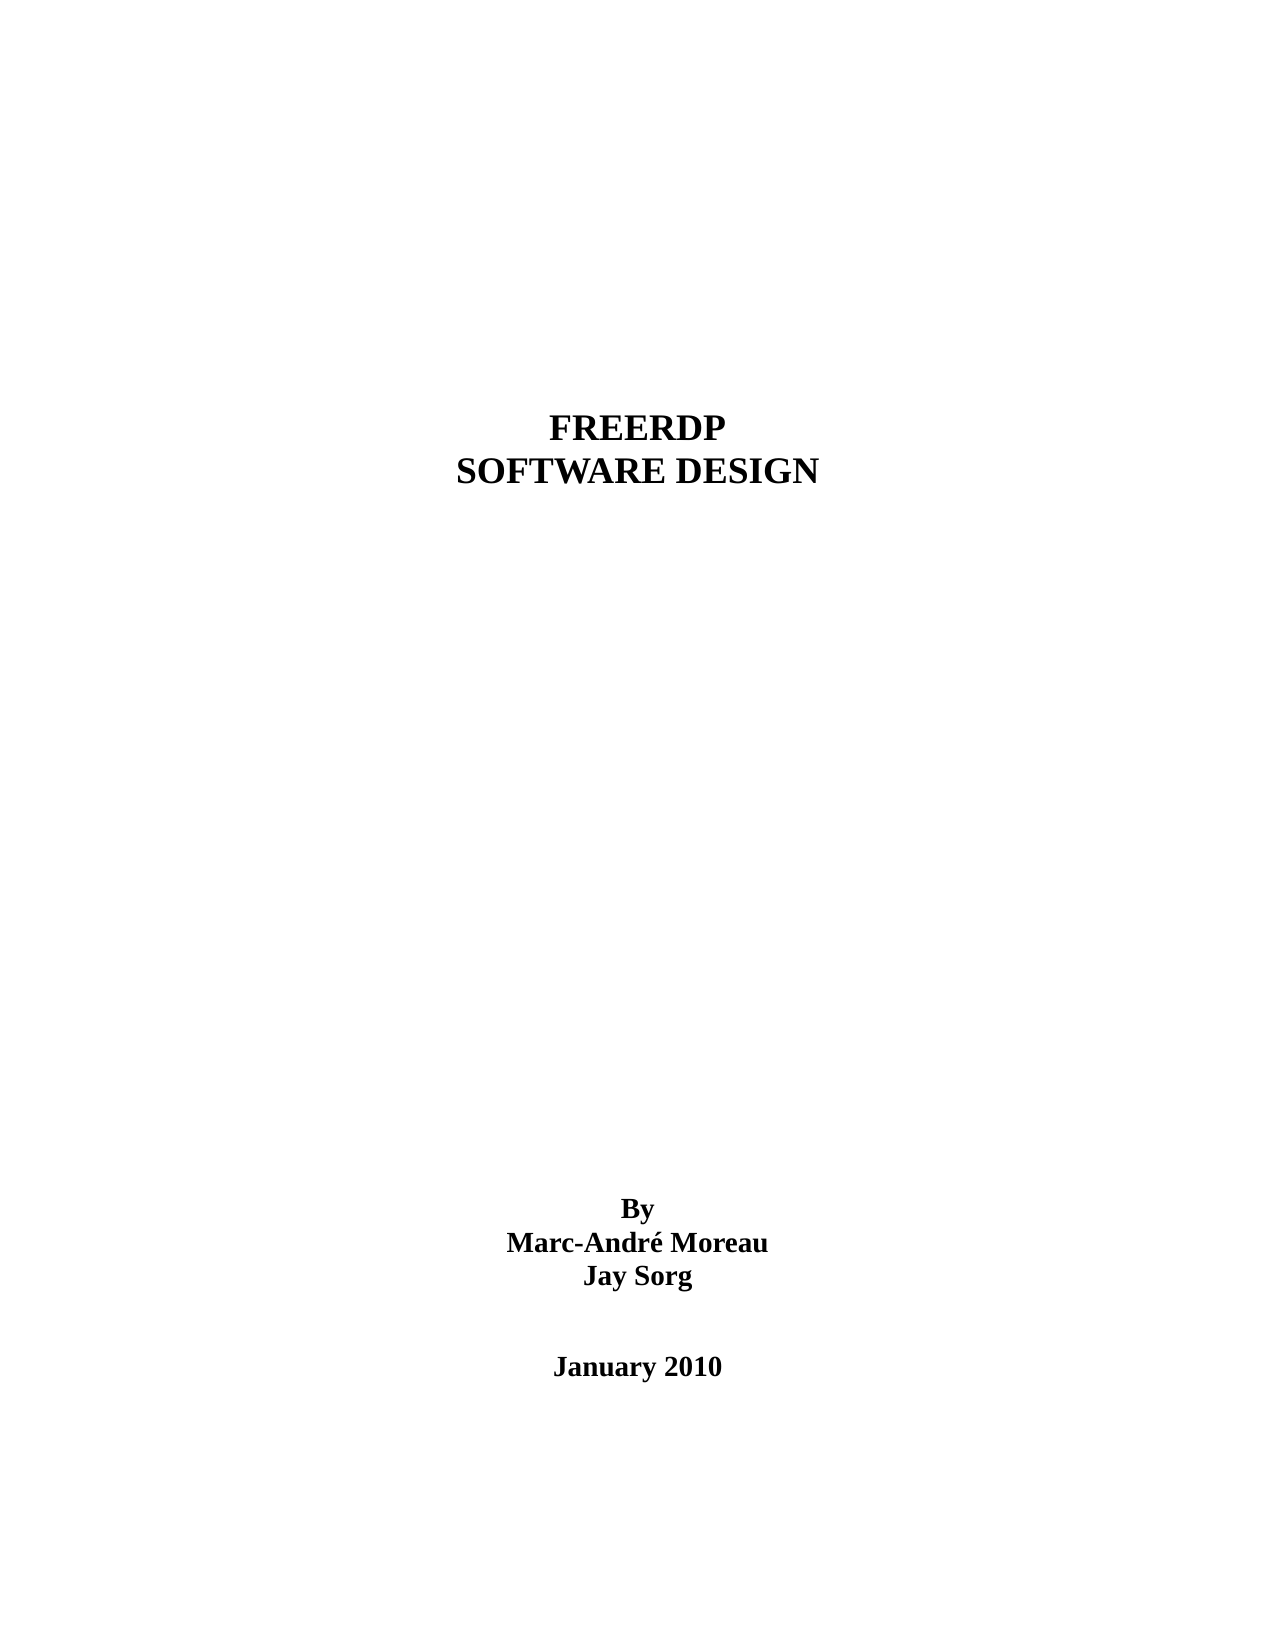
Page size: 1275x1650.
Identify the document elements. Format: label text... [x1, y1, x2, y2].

text Jay Sorg [118, 1258, 1157, 1292]
text Marc-André Moreau [118, 1225, 1157, 1258]
text FREERDP [118, 406, 1157, 449]
text By [118, 1191, 1157, 1225]
text January 2010 [118, 1349, 1157, 1383]
text SOFTWARE DESIGN [118, 449, 1157, 492]
